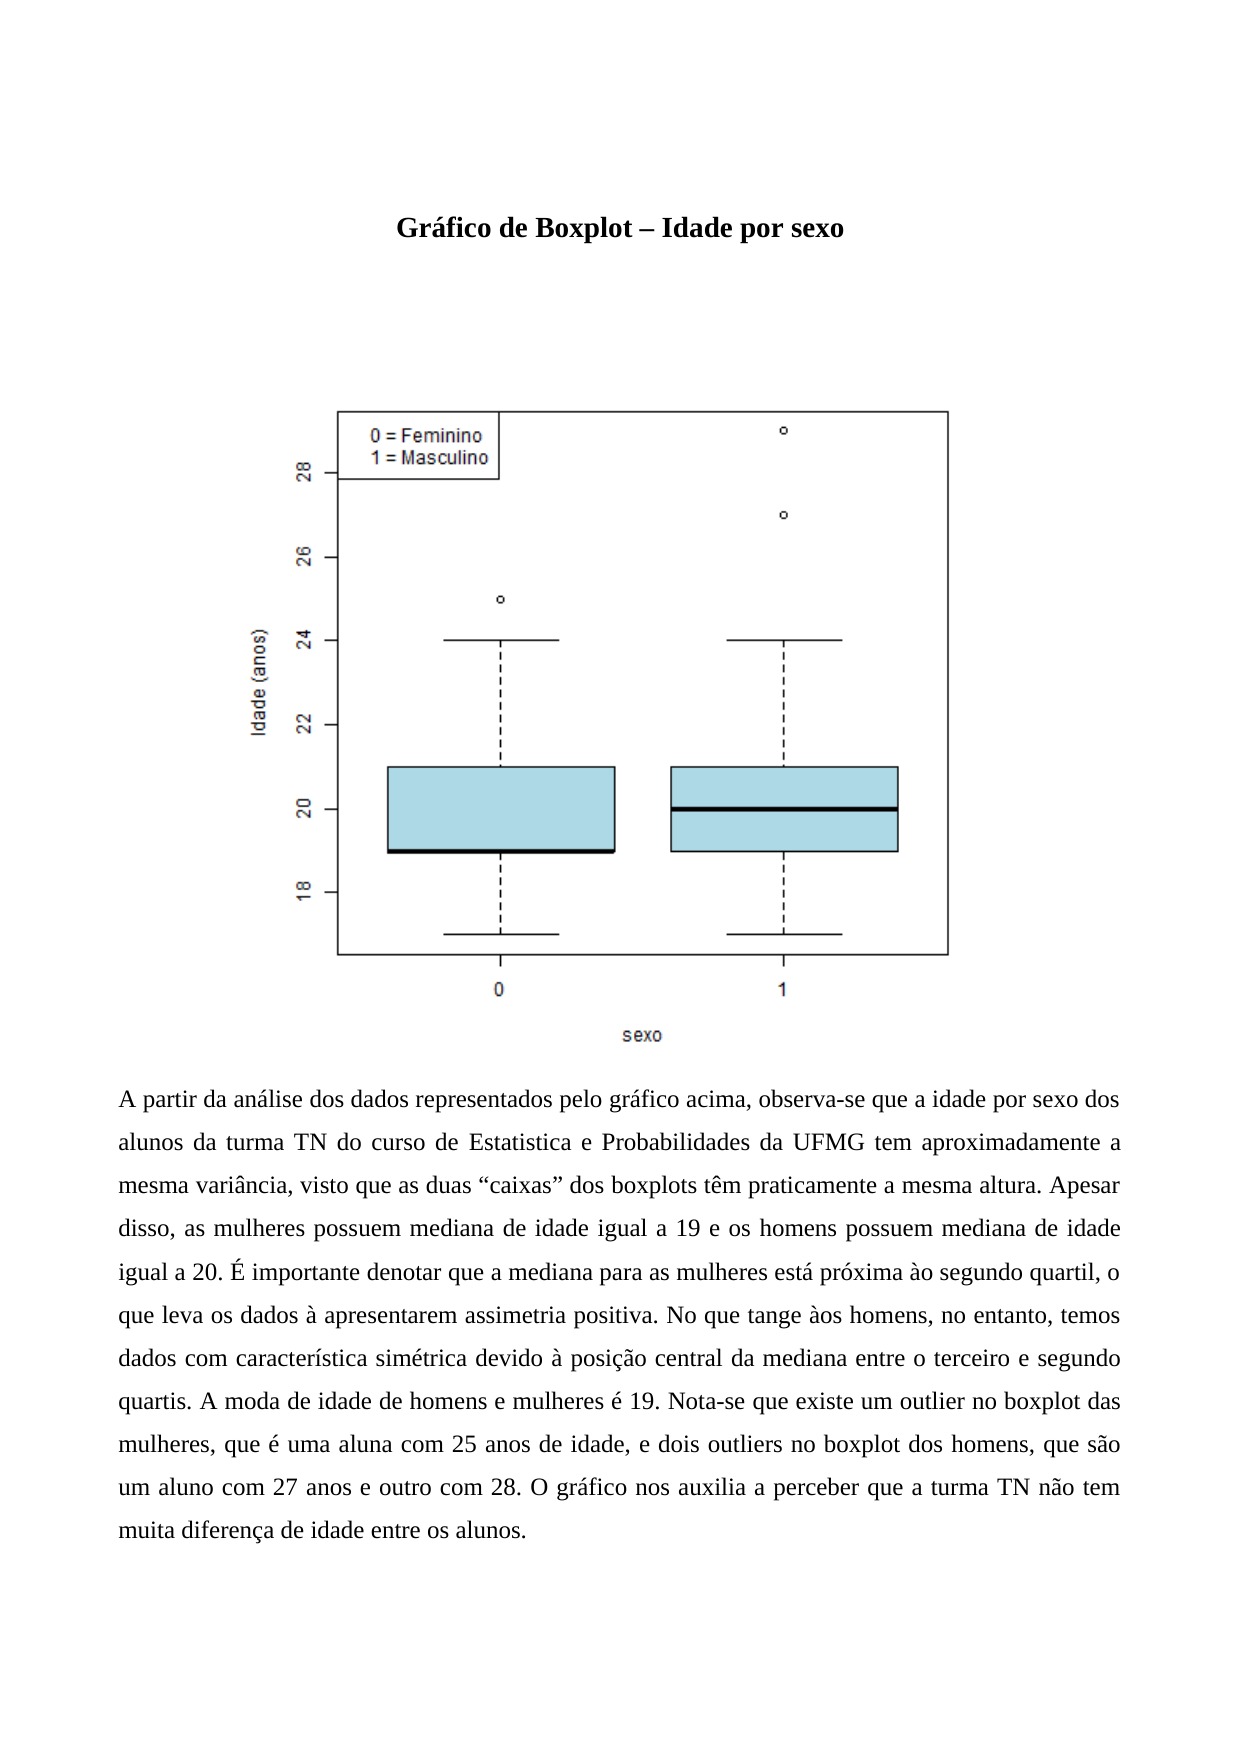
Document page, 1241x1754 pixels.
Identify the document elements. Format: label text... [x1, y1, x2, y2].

text Gráfico de Boxplot – Idade por sexo [118, 210, 1122, 244]
picture [245, 319, 995, 1070]
text A partir da análise dos dados representados pelo gráfico acima, observa-se que a idade por sexo dos alunos da turma TN do curso de Estatistica e Probabilidades da UFMG tem aproximadamente a mesma variância, visto que as duas “caixas” dos boxplots têm praticamente a mesma altura. Apesar disso, as mulheres possuem mediana de idade igual a 19 e os homens possuem mediana de idade igual a 20. É importante denotar que a mediana para as mulheres está próxima ào segundo quartil, o que leva os dados à apresentarem assimetria positiva. No que tange àos homens, no entanto, temos dados com característica simétrica devido à posição central da mediana entre o terceiro e segundo quartis. A moda de idade de homens e mulheres é 19. Nota-se que existe um outlier no boxplot das mulheres, que é uma aluna com 25 anos de idade, e dois outliers no boxplot dos homens, que são um aluno com 27 anos e outro com 28. O gráfico nos auxilia a perceber que a turma TN não tem muita diferença de idade entre os alunos. [118, 303, 1122, 1544]
